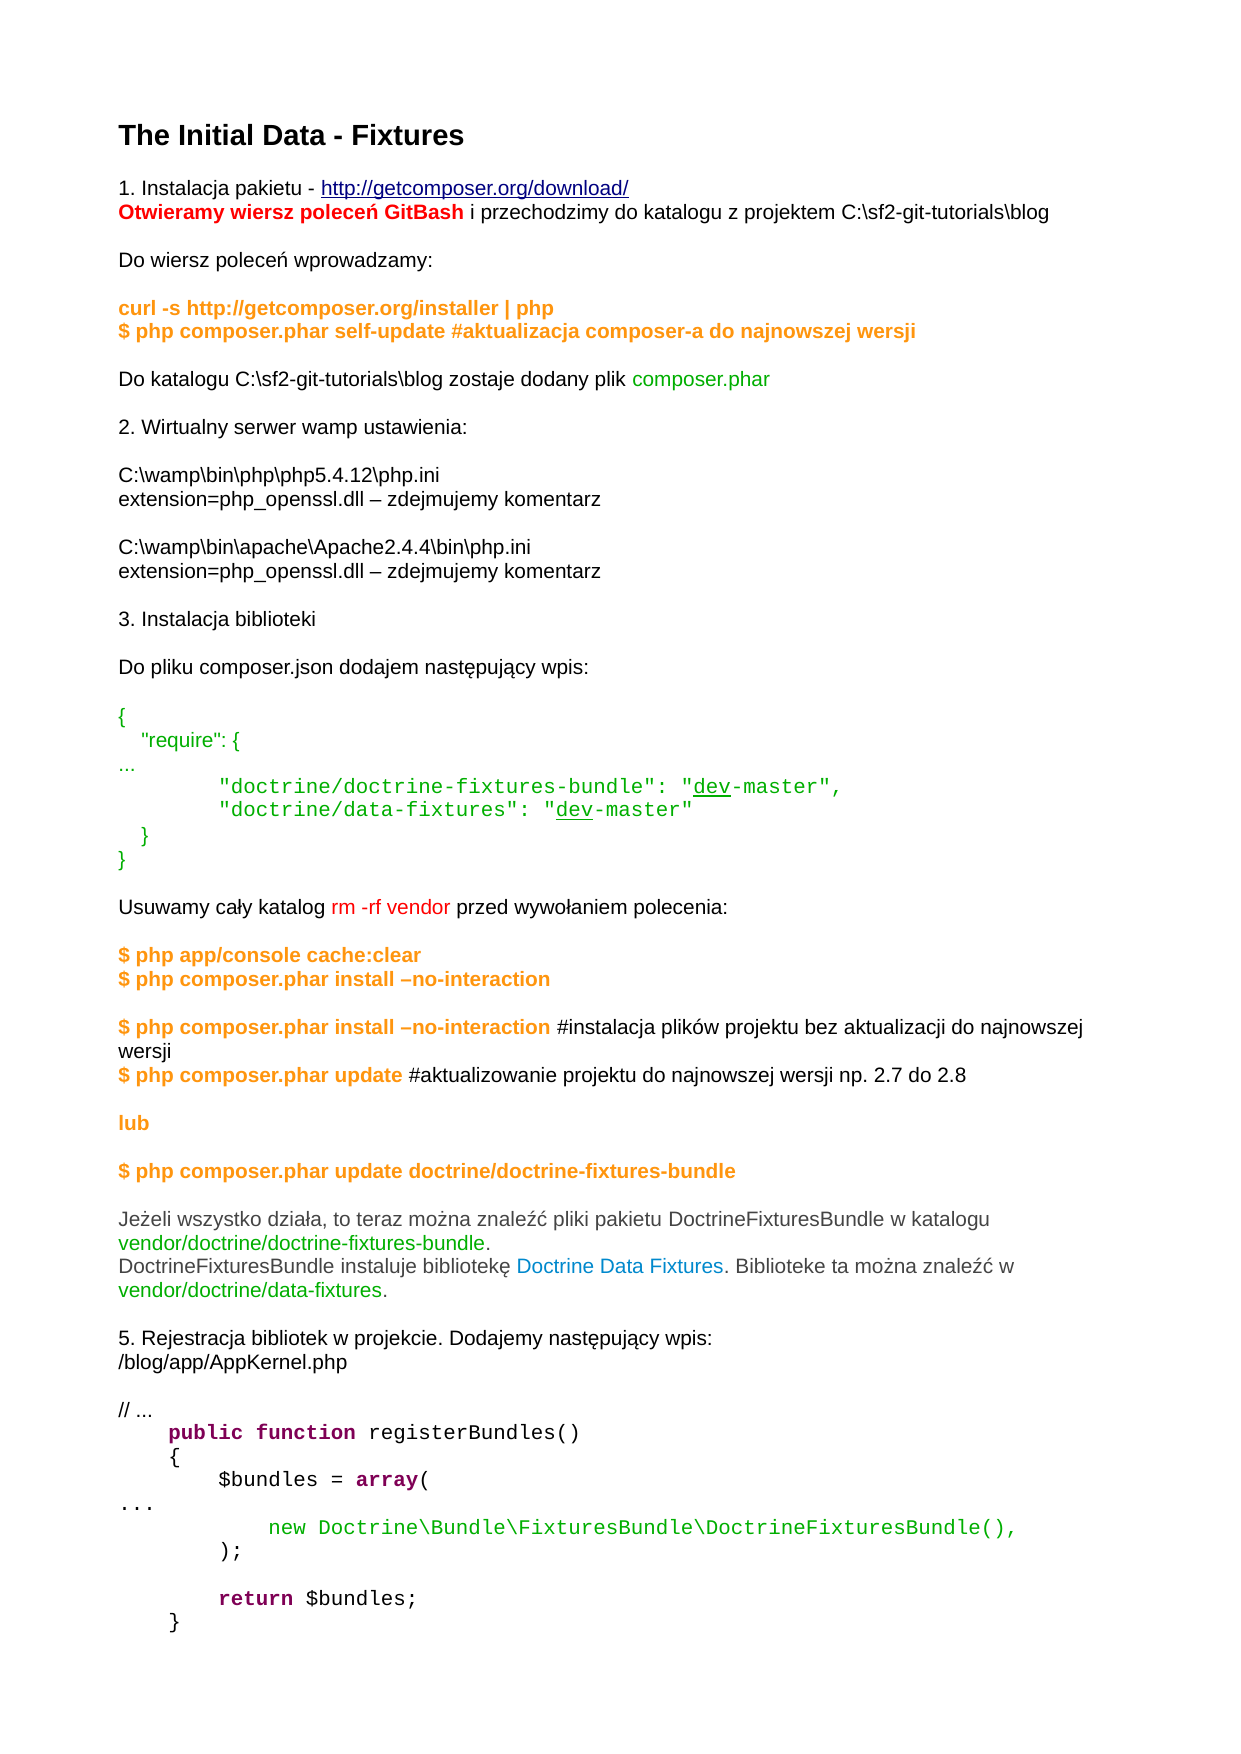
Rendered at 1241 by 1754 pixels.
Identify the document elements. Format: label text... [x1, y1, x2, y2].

text } [118, 1611, 1122, 1635]
text $bundles = array( [118, 1469, 1122, 1493]
text new Doctrine\Bundle\FixturesBundle\DoctrineFixturesBundle(), [118, 1517, 1122, 1540]
text curl -s http://getcomposer.org/installer | php [118, 295, 1122, 319]
text Otwieramy wiersz poleceń GitBash i przechodzimy do katalogu z projektem C:\sf2-git-tutorials\blog [118, 199, 1122, 223]
text extension=php_openssl.dll – zdejmujemy komentarz [118, 487, 1122, 511]
text The Initial Data - Fixtures [118, 118, 1122, 152]
text return $bundles; [118, 1588, 1122, 1611]
text ... [118, 1493, 1122, 1517]
text vendor/doctrine/data-fixtures. [118, 1278, 1122, 1302]
text C:\wamp\bin\php\php5.4.12\php.ini [118, 463, 1122, 487]
text ... [118, 752, 1122, 776]
text $ php composer.phar update #aktualizowanie projektu do najnowszej wersji np. 2.7 do 2.8 [118, 1063, 1122, 1087]
text } [118, 823, 1122, 847]
text C:\wamp\bin\apache\Apache2.4.4\bin\php.ini [118, 535, 1122, 559]
text $ php composer.phar update doctrine/doctrine-fixtures-bundle [118, 1158, 1122, 1182]
text "require": { [118, 728, 1122, 752]
text $ php composer.phar self-update #aktualizacja composer-a do najnowszej wersji [118, 319, 1122, 343]
text lub [118, 1111, 1122, 1134]
text DoctrineFixturesBundle instaluje bibliotekę Doctrine Data Fixtures. Biblioteke ta można znaleźć w [118, 1254, 1122, 1278]
text Do pliku composer.json dodajem następujący wpis: [118, 655, 1122, 679]
text { [118, 704, 1122, 728]
text Do katalogu C:\sf2-git-tutorials\blog zostaje dodany plik composer.phar [118, 367, 1122, 391]
text "doctrine/doctrine-fixtures-bundle": "dev-master", [118, 776, 1122, 799]
text 1. Instalacja pakietu - http://getcomposer.org/download/ [118, 176, 1122, 199]
text Usuwamy cały katalog rm -rf vendor przed wywołaniem polecenia: [118, 895, 1122, 919]
text public function registerBundles() [118, 1422, 1122, 1446]
text "doctrine/data-fixtures": "dev-master" [118, 799, 1122, 823]
text extension=php_openssl.dll – zdejmujemy komentarz [118, 559, 1122, 583]
text 5. Rejestracja bibliotek w projekcie. Dodajemy następujący wpis: [118, 1326, 1122, 1350]
text ); [118, 1540, 1122, 1564]
text 2. Wirtualny serwer wamp ustawienia: [118, 415, 1122, 439]
text /blog/app/AppKernel.php [118, 1350, 1122, 1374]
text Jeżeli wszystko działa, to teraz można znaleźć pliki pakietu DoctrineFixturesBundle w katalogu [118, 1206, 1122, 1230]
text Do wiersz poleceń wprowadzamy: [118, 247, 1122, 271]
text 3. Instalacja biblioteki [118, 607, 1122, 631]
text vendor/doctrine/doctrine-fixtures-bundle. [118, 1230, 1122, 1254]
text $ php app/console cache:clear [118, 943, 1122, 967]
text // ... [118, 1398, 1122, 1422]
text } [118, 847, 1122, 871]
text { [118, 1446, 1122, 1469]
text $ php composer.phar install –no-interaction [118, 967, 1122, 991]
text $ php composer.phar install –no-interaction #instalacja plików projektu bez aktualizacji do najnowszej wersji [118, 1015, 1122, 1063]
